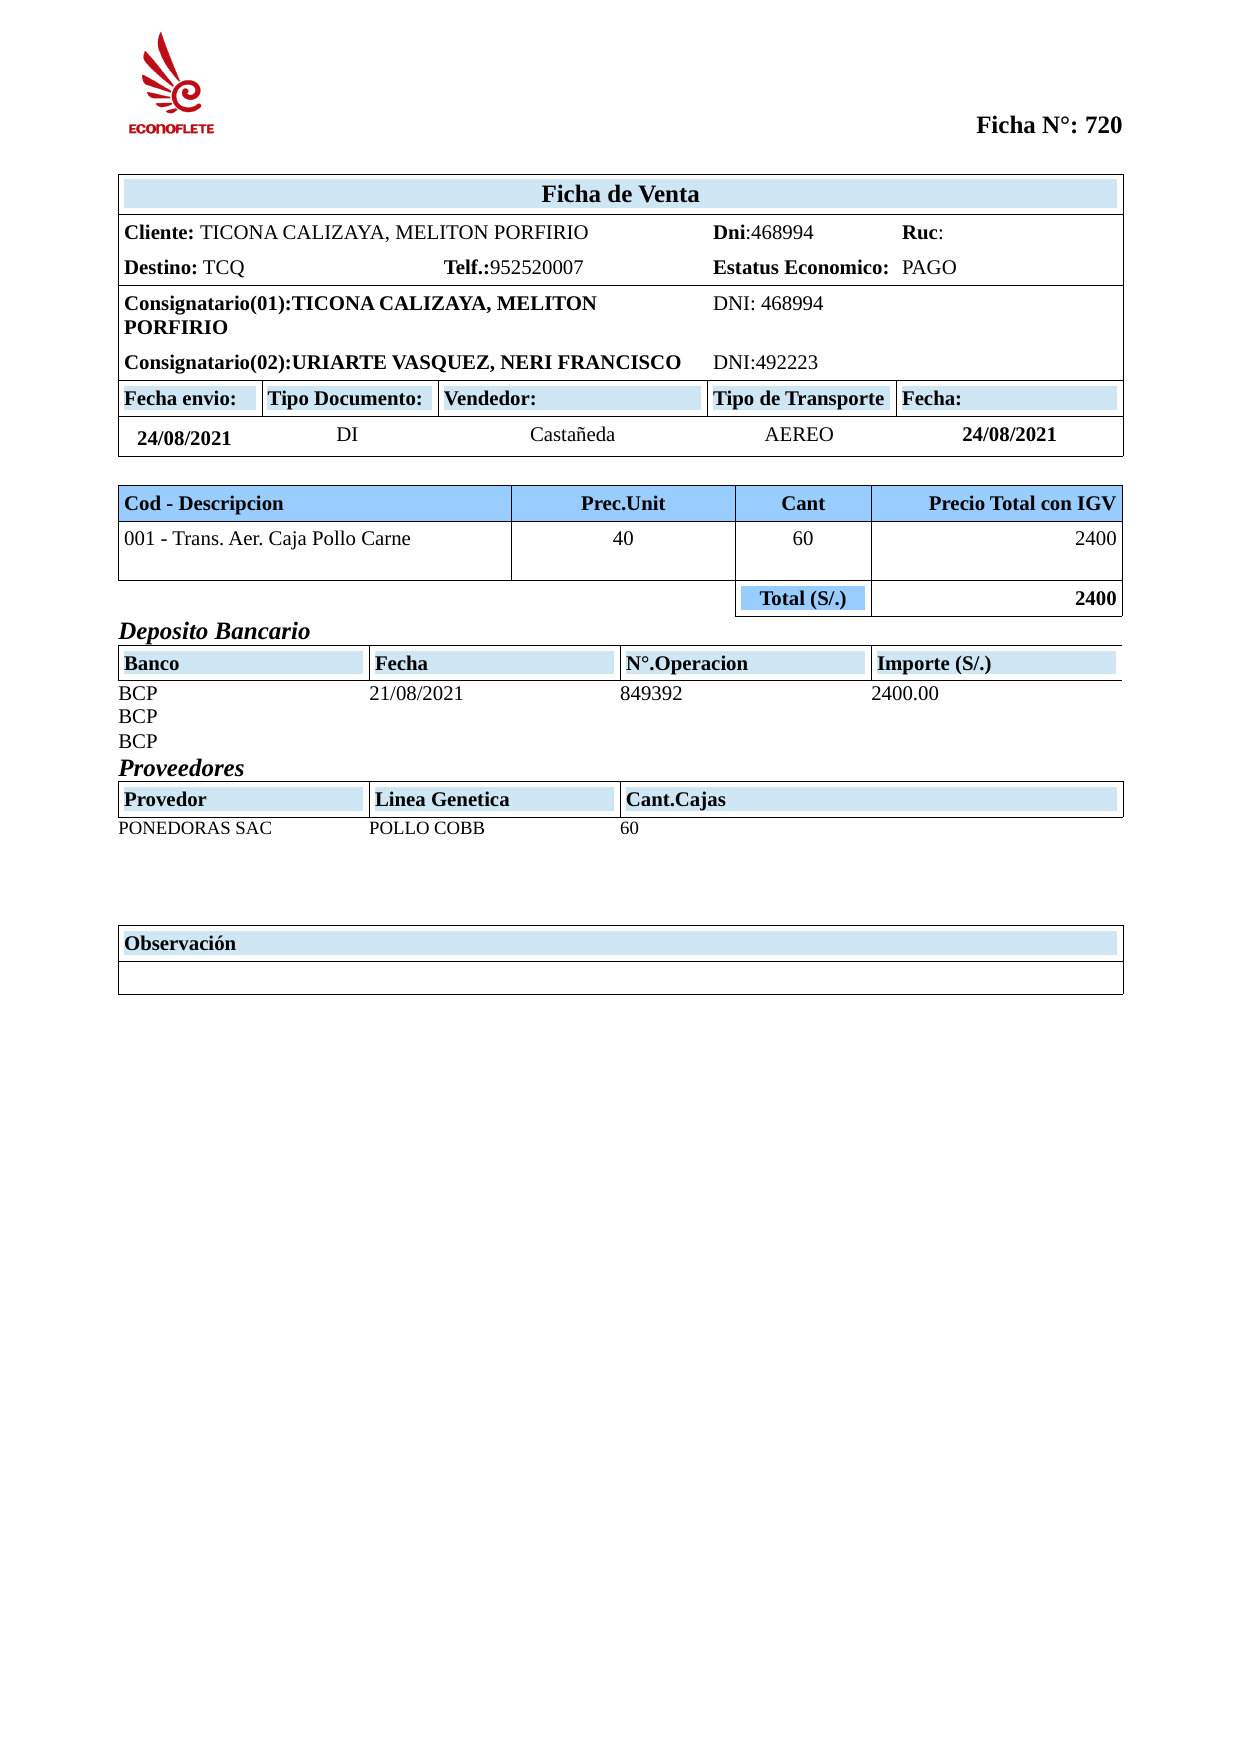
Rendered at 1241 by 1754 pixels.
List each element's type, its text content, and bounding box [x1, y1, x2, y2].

table_header Observación [119, 926, 1123, 961]
table_header Precio Total con IGV [872, 486, 1122, 521]
table_cell 2400 [872, 522, 1122, 580]
table_cell [620, 882, 1123, 903]
text Deposito Bancario [118, 616, 1122, 645]
table_header Cant.Cajas [621, 782, 1123, 817]
table_header Prec.Unit [512, 486, 735, 521]
table_cell Tipo de Transporte [708, 381, 896, 416]
table_cell 001 - Trans. Aer. Caja Pollo Carne [119, 522, 511, 580]
table_cell [620, 705, 871, 728]
table_header N°.Operacion [621, 646, 871, 680]
table_cell [369, 903, 620, 925]
table_cell AEREO [707, 417, 896, 456]
table_cell [118, 839, 369, 860]
table_cell [119, 962, 1123, 994]
table_cell 21/08/2021 [369, 681, 620, 704]
table_cell [620, 839, 1123, 860]
table_cell DI [262, 417, 438, 456]
table_cell 60 [736, 522, 871, 580]
table_cell [871, 705, 1122, 728]
table_cell 2400 [872, 581, 1122, 616]
table_cell [118, 882, 369, 903]
table_header Cod - Descripcion [119, 486, 511, 521]
table_header Provedor [119, 782, 369, 817]
table_cell [620, 903, 1123, 925]
table_cell [620, 860, 1123, 882]
table_cell 2400.00 [871, 681, 1122, 704]
table_cell [620, 729, 871, 753]
text Proveedores [118, 753, 1122, 781]
table_cell BCP [118, 729, 369, 753]
table_cell [118, 581, 511, 616]
table_cell [369, 882, 620, 903]
table_cell Fecha: [897, 381, 1123, 416]
table_cell Fecha envio: [119, 381, 262, 416]
table_header Fecha [370, 646, 620, 680]
table_header Importe (S/.) [872, 646, 1122, 680]
table_cell BCP [118, 681, 369, 704]
table_header Banco [119, 646, 369, 680]
table_cell 40 [512, 522, 735, 580]
table_cell [369, 729, 620, 753]
table_header Ficha de Venta [119, 175, 1123, 214]
table_cell 24/08/2021 [119, 417, 262, 456]
table_cell 60 [620, 818, 1123, 839]
table_cell Castañeda [438, 417, 707, 456]
table_cell Cliente: TICONA CALIZAYA, MELITON PORFIRIO [119, 215, 707, 249]
table_cell Consignatario(01):TICONA CALIZAYA, MELITON PORFIRIO [119, 286, 707, 344]
picture [118, 31, 225, 134]
table_cell [369, 860, 620, 882]
table_cell Ruc: [896, 215, 1123, 249]
table_cell POLLO COBB [369, 818, 620, 839]
table_cell Consignatario(02):URIARTE VASQUEZ, NERI FRANCISCO [119, 345, 707, 380]
table_cell Vendedor: [439, 381, 707, 416]
table_cell BCP [118, 705, 369, 728]
table_cell [369, 705, 620, 728]
table_cell [369, 839, 620, 860]
table_cell Total (S/.) [736, 581, 871, 616]
table_header Linea Genetica [370, 782, 620, 817]
table_cell 849392 [620, 681, 871, 704]
table_cell Estatus Economico: [707, 249, 896, 285]
table_cell DNI: 468994 [707, 286, 1123, 344]
table_cell Telf.:952520007 [438, 249, 707, 285]
table_cell 24/08/2021 [896, 417, 1123, 456]
table_cell [118, 903, 369, 925]
table_cell DNI:492223 [707, 345, 1123, 380]
table_cell [871, 729, 1122, 753]
table_cell Destino: TCQ [119, 249, 438, 285]
table_cell PAGO [896, 249, 1123, 285]
table_cell [511, 581, 735, 616]
table_cell PONEDORAS SAC [118, 818, 369, 839]
table_cell Dni:468994 [707, 215, 896, 249]
table_cell [118, 860, 369, 882]
table_cell Tipo Documento: [263, 381, 438, 416]
table_header Cant [736, 486, 871, 521]
